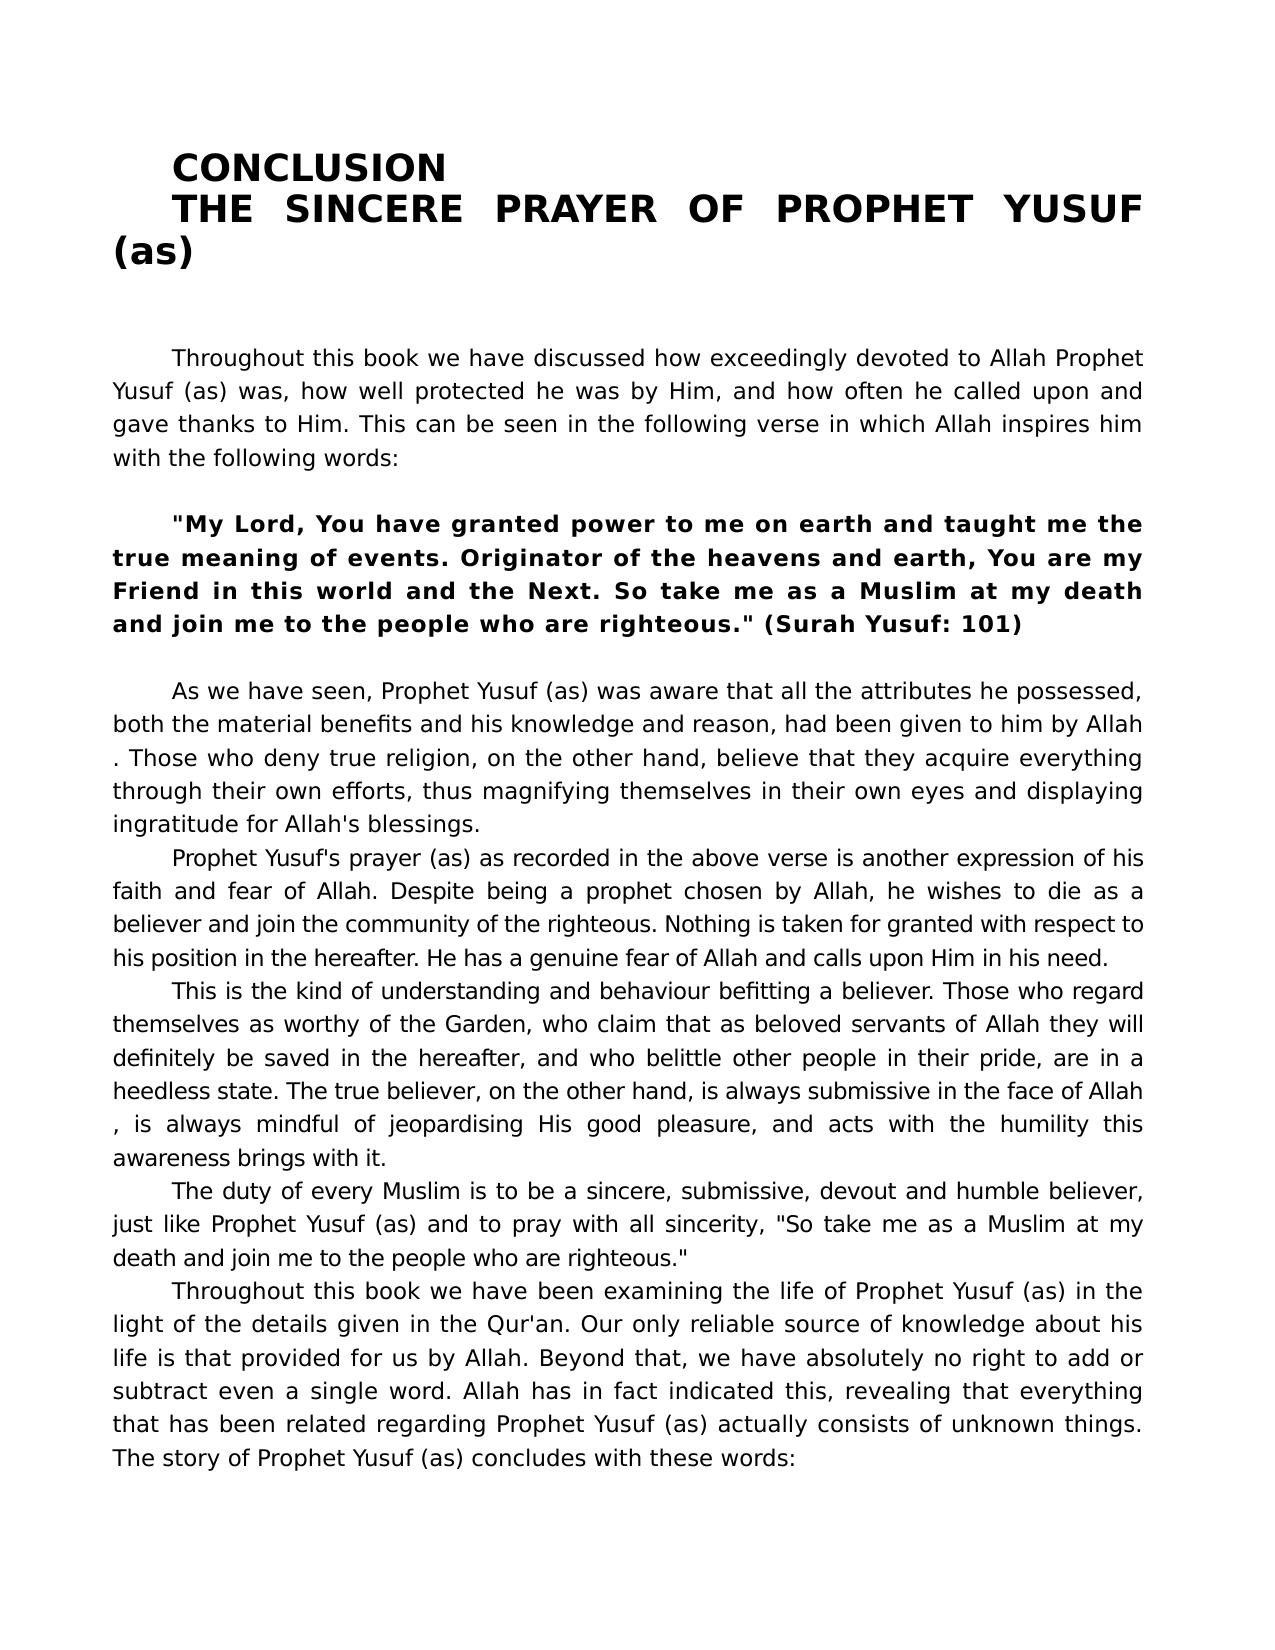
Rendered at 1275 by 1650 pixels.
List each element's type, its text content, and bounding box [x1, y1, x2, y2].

text CONCLUSION [112, 148, 1145, 189]
text The duty of every Muslim is to be a sincere, submissive, devout and humble believer, just like Prophet Yusuf (as) and to pray with all sincerity, "So take me as a Muslim at my death and join me to the people who are righteous." [112, 1173, 1145, 1273]
text "My Lord, You have granted power to me on earth and taught me the true meaning of events. Originator of the heavens and earth, You are my Friend in this world and the Next. So take me as a Muslim at my death and join me to the people who are righteous." (Surah Yusuf: 101) [112, 506, 1145, 639]
text THE SINCERE PRAYER OF PROPHET YUSUF (as) [112, 189, 1145, 273]
text This is the kind of understanding and behaviour befitting a believer. Those who regard themselves as worthy of the Garden, who claim that as beloved servants of Allah they will definitely be saved in the hereafter, and who belittle other people in their pride, are in a heedless state. The true believer, on the other hand, is always submissive in the face of Allah , is always mindful of jeopardising His good pleasure, and acts with the humility this awareness brings with it. [112, 973, 1145, 1173]
text As we have seen, Prophet Yusuf (as) was aware that all the attributes he possessed, both the material benefits and his knowledge and reason, had been given to him by Allah . Those who deny true religion, on the other hand, believe that they acquire everything through their own efforts, thus magnifying themselves in their own eyes and displaying ingratitude for Allah's blessings. [112, 673, 1145, 839]
text Prophet Yusuf's prayer (as) as recorded in the above verse is another expression of his faith and fear of Allah. Despite being a prophet chosen by Allah, he wishes to die as a believer and join the community of the righteous. Nothing is taken for granted with respect to his position in the hereafter. He has a genuine fear of Allah and calls upon Him in his need. [112, 839, 1145, 973]
text Throughout this book we have discussed how exceedingly devoted to Allah Prophet Yusuf (as) was, how well protected he was by Him, and how often he called upon and gave thanks to Him. This can be seen in the following verse in which Allah inspires him with the following words: [112, 339, 1145, 473]
text Throughout this book we have been examining the life of Prophet Yusuf (as) in the light of the details given in the Qur'an. Our only reliable source of knowledge about his life is that provided for us by Allah. Beyond that, we have absolutely no right to add or subtract even a single word. Allah has in fact indicated this, revealing that everything that has been related regarding Prophet Yusuf (as) actually consists of unknown things. The story of Prophet Yusuf (as) concludes with these words: [112, 1273, 1145, 1473]
